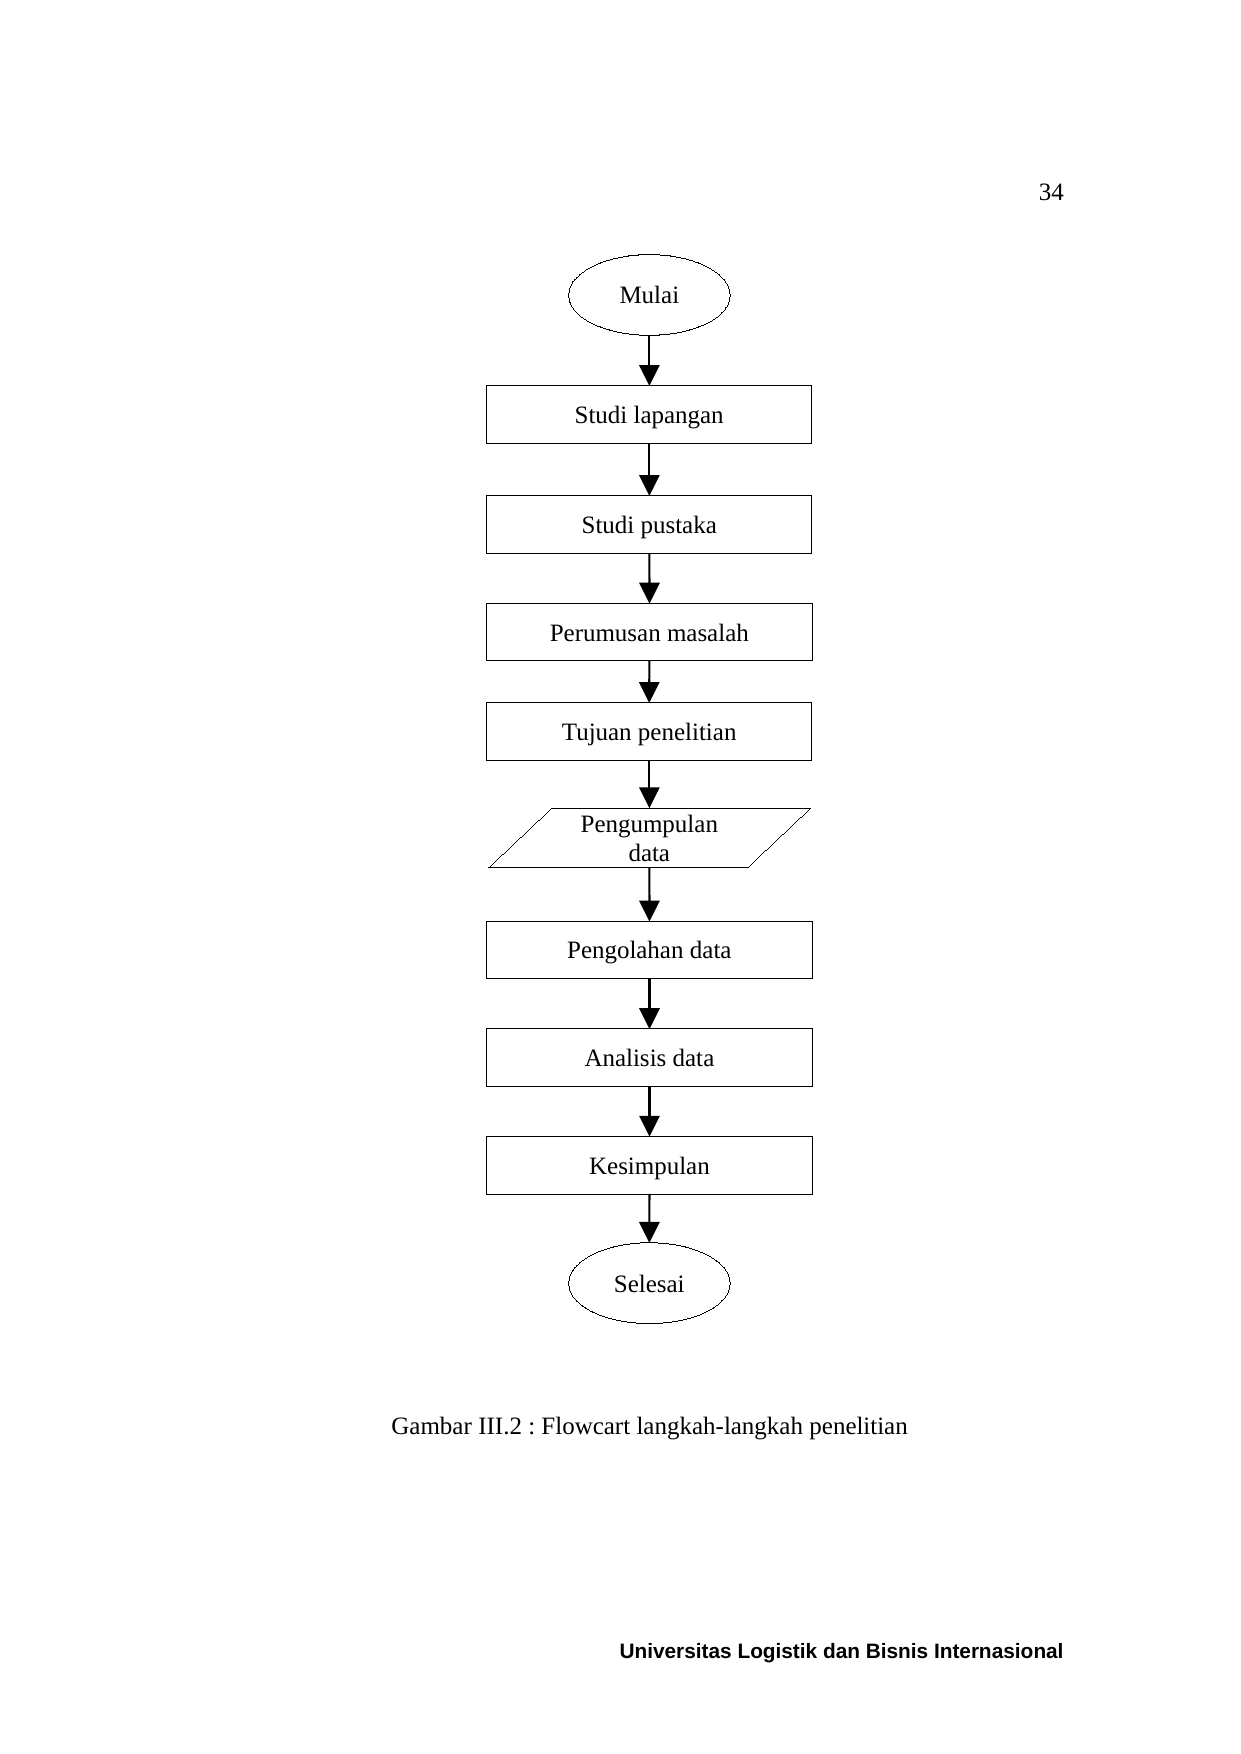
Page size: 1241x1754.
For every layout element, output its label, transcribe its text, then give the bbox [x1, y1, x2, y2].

text Gambar III.2 : Flowcart langkah-langkah penelitian [321, 284, 978, 1439]
